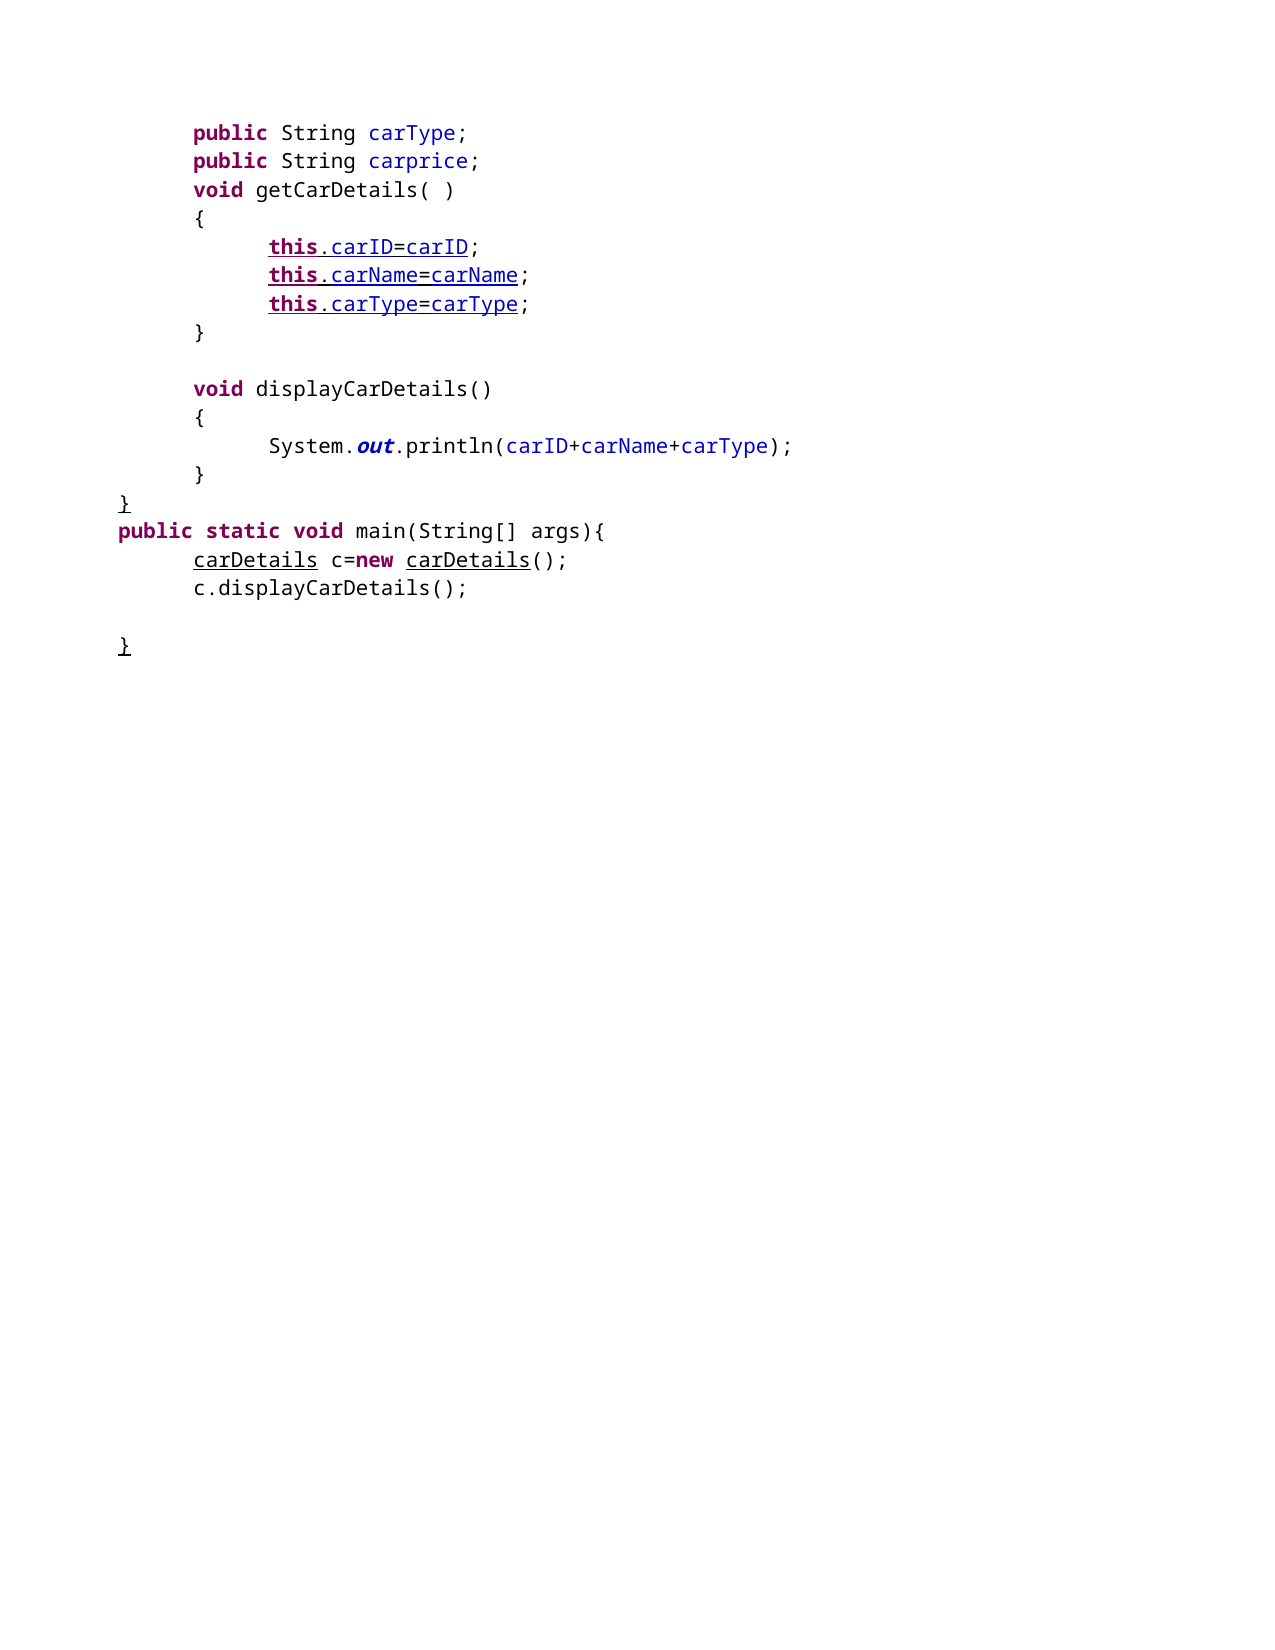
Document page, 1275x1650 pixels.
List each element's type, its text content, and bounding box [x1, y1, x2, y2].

text { [118, 402, 1157, 431]
text void getCarDetails( ) [118, 175, 1157, 203]
text public String carType; [118, 118, 1157, 147]
text System.out.println(carID+carName+carType); [118, 431, 1157, 459]
text { [118, 203, 1157, 232]
text void displayCarDetails() [118, 374, 1157, 402]
text } [118, 488, 1157, 516]
text this.carName=carName; [118, 260, 1157, 289]
text c.displayCarDetails(); [118, 573, 1157, 602]
text public static void main(String[] args){ [118, 516, 1157, 545]
text this.carType=carType; [118, 289, 1157, 317]
text } [118, 630, 1157, 658]
text public String carprice; [118, 147, 1157, 175]
text carDetails c=new carDetails(); [118, 545, 1157, 573]
text } [118, 459, 1157, 488]
text } [118, 317, 1157, 346]
text this.carID=carID; [118, 232, 1157, 260]
